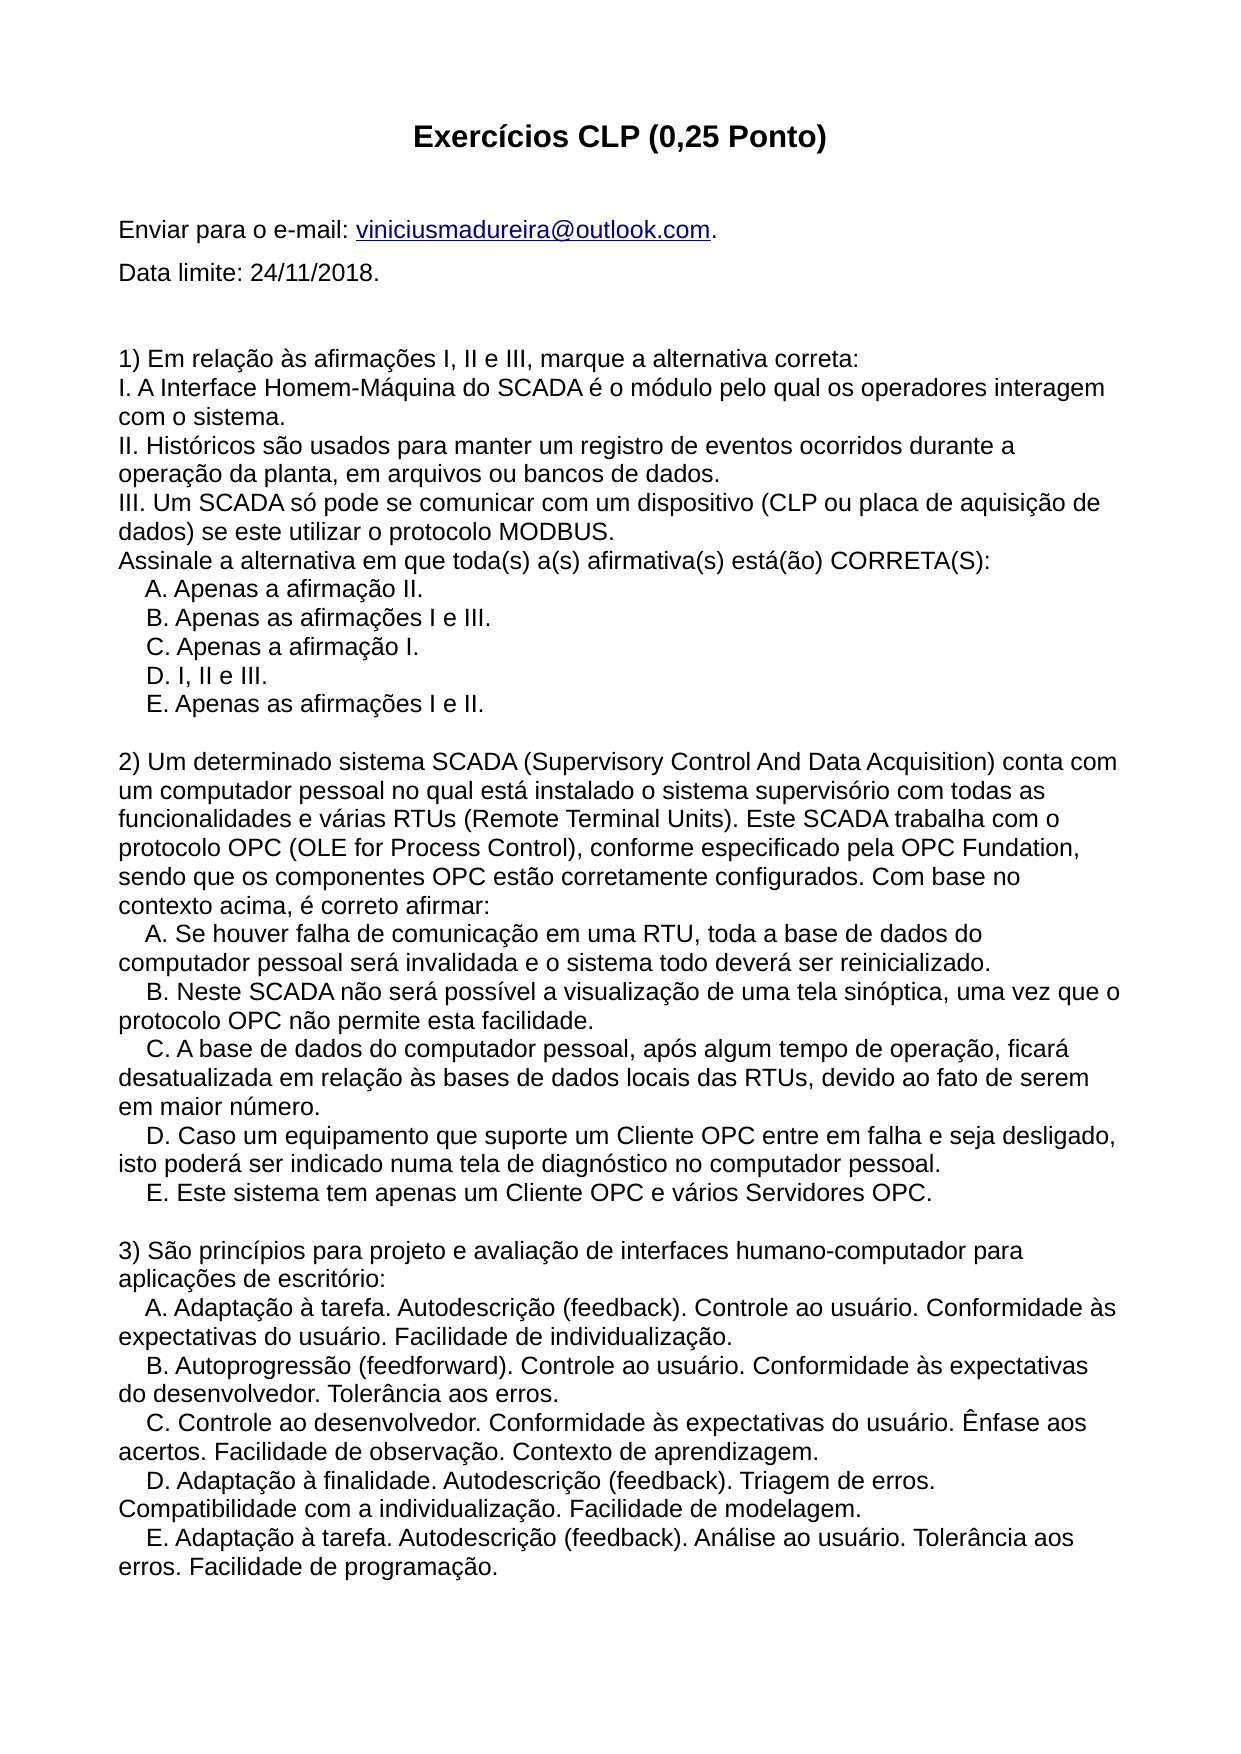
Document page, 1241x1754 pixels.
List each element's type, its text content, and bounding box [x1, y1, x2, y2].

text Assinale a alternativa em que toda(s) a(s) afirmativa(s) está(ão) CORRETA(S): [118, 546, 1122, 574]
text Enviar para o e-mail: viniciusmadureira@outlook.com. [118, 215, 1122, 244]
text A. Apenas a afirmação II. [118, 574, 1122, 603]
text Data limite: 24/11/2018. [118, 258, 1122, 287]
text E. Este sistema tem apenas um Cliente OPC e vários Servidores OPC. [118, 1178, 1122, 1207]
text III. Um SCADA só pode se comunicar com um dispositivo (CLP ou placa de aquisição de dados) se este utilizar o protocolo MODBUS. [118, 488, 1122, 546]
text B. Autoprogressão (feedforward). Controle ao usuário. Conformidade às expectativas do desenvolvedor. Tolerância aos erros. [118, 1351, 1122, 1408]
text Exercícios CLP (0,25 Ponto) [118, 118, 1122, 154]
text A. Adaptação à tarefa. Autodescrição (feedback). Controle ao usuário. Conformidade às expectativas do usuário. Facilidade de individualização. [118, 1293, 1122, 1351]
text D. I, II e III. [118, 661, 1122, 689]
text I. A Interface Homem-Máquina do SCADA é o módulo pelo qual os operadores interagem com o sistema. [118, 373, 1122, 431]
text A. Se houver falha de comunicação em uma RTU, toda a base de dados do computador pessoal será invalidada e o sistema todo deverá ser reinicializado. [118, 919, 1122, 977]
text D. Adaptação à ﬁnalidade. Autodescrição (feedback). Triagem de erros. Compatibilidade com a individualização. Facilidade de modelagem. [118, 1466, 1122, 1523]
text C. A base de dados do computador pessoal, após algum tempo de operação, ficará desatualizada em relação às bases de dados locais das RTUs, devido ao fato de serem em maior número. [118, 1034, 1122, 1121]
text E. Adaptação à tarefa. Autodescrição (feedback). Análise ao usuário. Tolerância aos erros. Facilidade de programação. [118, 1523, 1122, 1581]
text B. Apenas as afirmações I e III. [118, 603, 1122, 632]
text 1) Em relação às afirmações I, II e III, marque a alternativa correta: [118, 344, 1122, 373]
text 3) São princípios para projeto e avaliação de interfaces humano-computador para aplicações de escritório: [118, 1236, 1122, 1293]
text E. Apenas as afirmações I e II. [118, 689, 1122, 718]
text B. Neste SCADA não será possível a visualização de uma tela sinóptica, uma vez que o protocolo OPC não permite esta facilidade. [118, 977, 1122, 1034]
text 2) Um determinado sistema SCADA (Supervisory Control And Data Acquisition) conta com um computador pessoal no qual está instalado o sistema supervisório com todas as funcionalidades e várias RTUs (Remote Terminal Units). Este SCADA trabalha com o protocolo OPC (OLE for Process Control), conforme especificado pela OPC Fundation, sendo que os componentes OPC estão corretamente configurados. Com base no contexto acima, é correto afirmar: [118, 747, 1122, 919]
text II. Históricos são usados para manter um registro de eventos ocorridos durante a operação da planta, em arquivos ou bancos de dados. [118, 431, 1122, 488]
text C. Controle ao desenvolvedor. Conformidade às expectativas do usuário. Ênfase aos acertos. Facilidade de observação. Contexto de aprendizagem. [118, 1408, 1122, 1466]
text C. Apenas a afirmação I. [118, 632, 1122, 661]
text D. Caso um equipamento que suporte um Cliente OPC entre em falha e seja desligado, isto poderá ser indicado numa tela de diagnóstico no computador pessoal. [118, 1121, 1122, 1178]
